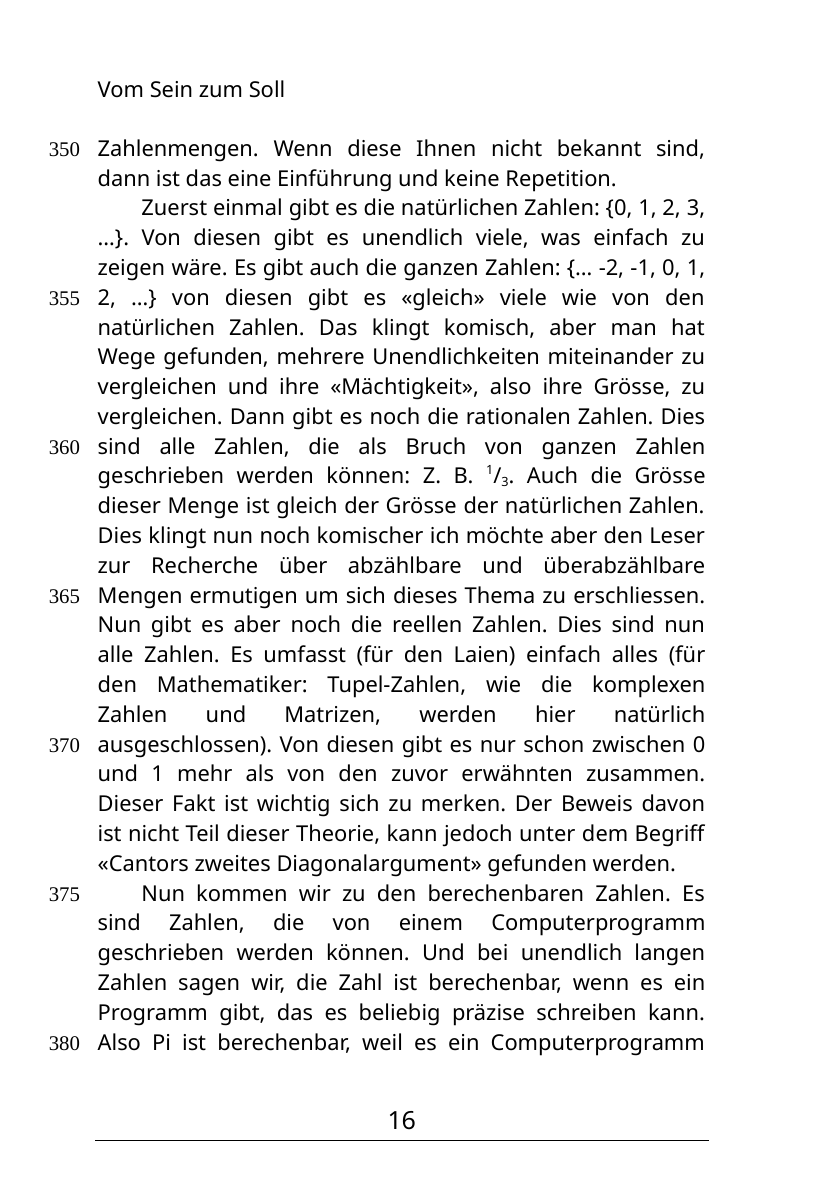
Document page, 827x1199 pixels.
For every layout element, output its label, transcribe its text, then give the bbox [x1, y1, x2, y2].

text Nun kommen wir zu den berechenbaren Zahlen. Es sind Zahlen, die von einem Computerprogramm geschrieben werden können. Und bei unendlich langen Zahlen sagen wir, die Zahl ist berechenbar, wenn es ein Programm gibt, das es beliebig präzise schreiben kann. Also Pi ist berechenbar, weil es ein Computerprogramm [97, 877, 706, 1056]
text Zuerst einmal gibt es die natürlichen Zahlen: {0, 1, 2, 3, …}. Von diesen gibt es unendlich viele, was einfach zu zeigen wäre. Es gibt auch die ganzen Zahlen: {… -2, -1, 0, 1, 2, …} von diesen gibt es «gleich» viele wie von den natürlichen Zahlen. Das klingt komisch, aber man hat Wege gefunden, mehrere Unendlichkeiten miteinander zu vergleichen und ihre «Mächtigkeit», also ihre Grösse, zu vergleichen. Dann gibt es noch die rationalen Zahlen. Dies sind alle Zahlen, die als Bruch von ganzen Zahlen geschrieben werden können: Z. B. 1/3. Auch die Grösse dieser Menge ist gleich der Grösse der natürlichen Zahlen. Dies klingt nun noch komischer ich möchte aber den Leser zur Recherche über abzählbare und überabzählbare Mengen ermutigen um sich dieses Thema zu erschliessen. Nun gibt es aber noch die reellen Zahlen. Dies sind nun alle Zahlen. Es umfasst (für den Laien) einfach alles (für den Mathematiker: Tupel-Zahlen, wie die komplexen Zahlen und Matrizen, werden hier natürlich ausgeschlossen). Von diesen gibt es nur schon zwischen 0 und 1 mehr als von den zuvor erwähnten zusammen. Dieser Fakt ist wichtig sich zu merken. Der Beweis davon ist nicht Teil dieser Theorie, kann jedoch unter dem Begriff «Cantors zweites Diagonalargument» gefunden werden. [97, 192, 706, 877]
text Zahlenmengen. Wenn diese Ihnen nicht bekannt sind, dann ist das eine Einführung und keine Repetition. [97, 133, 706, 192]
